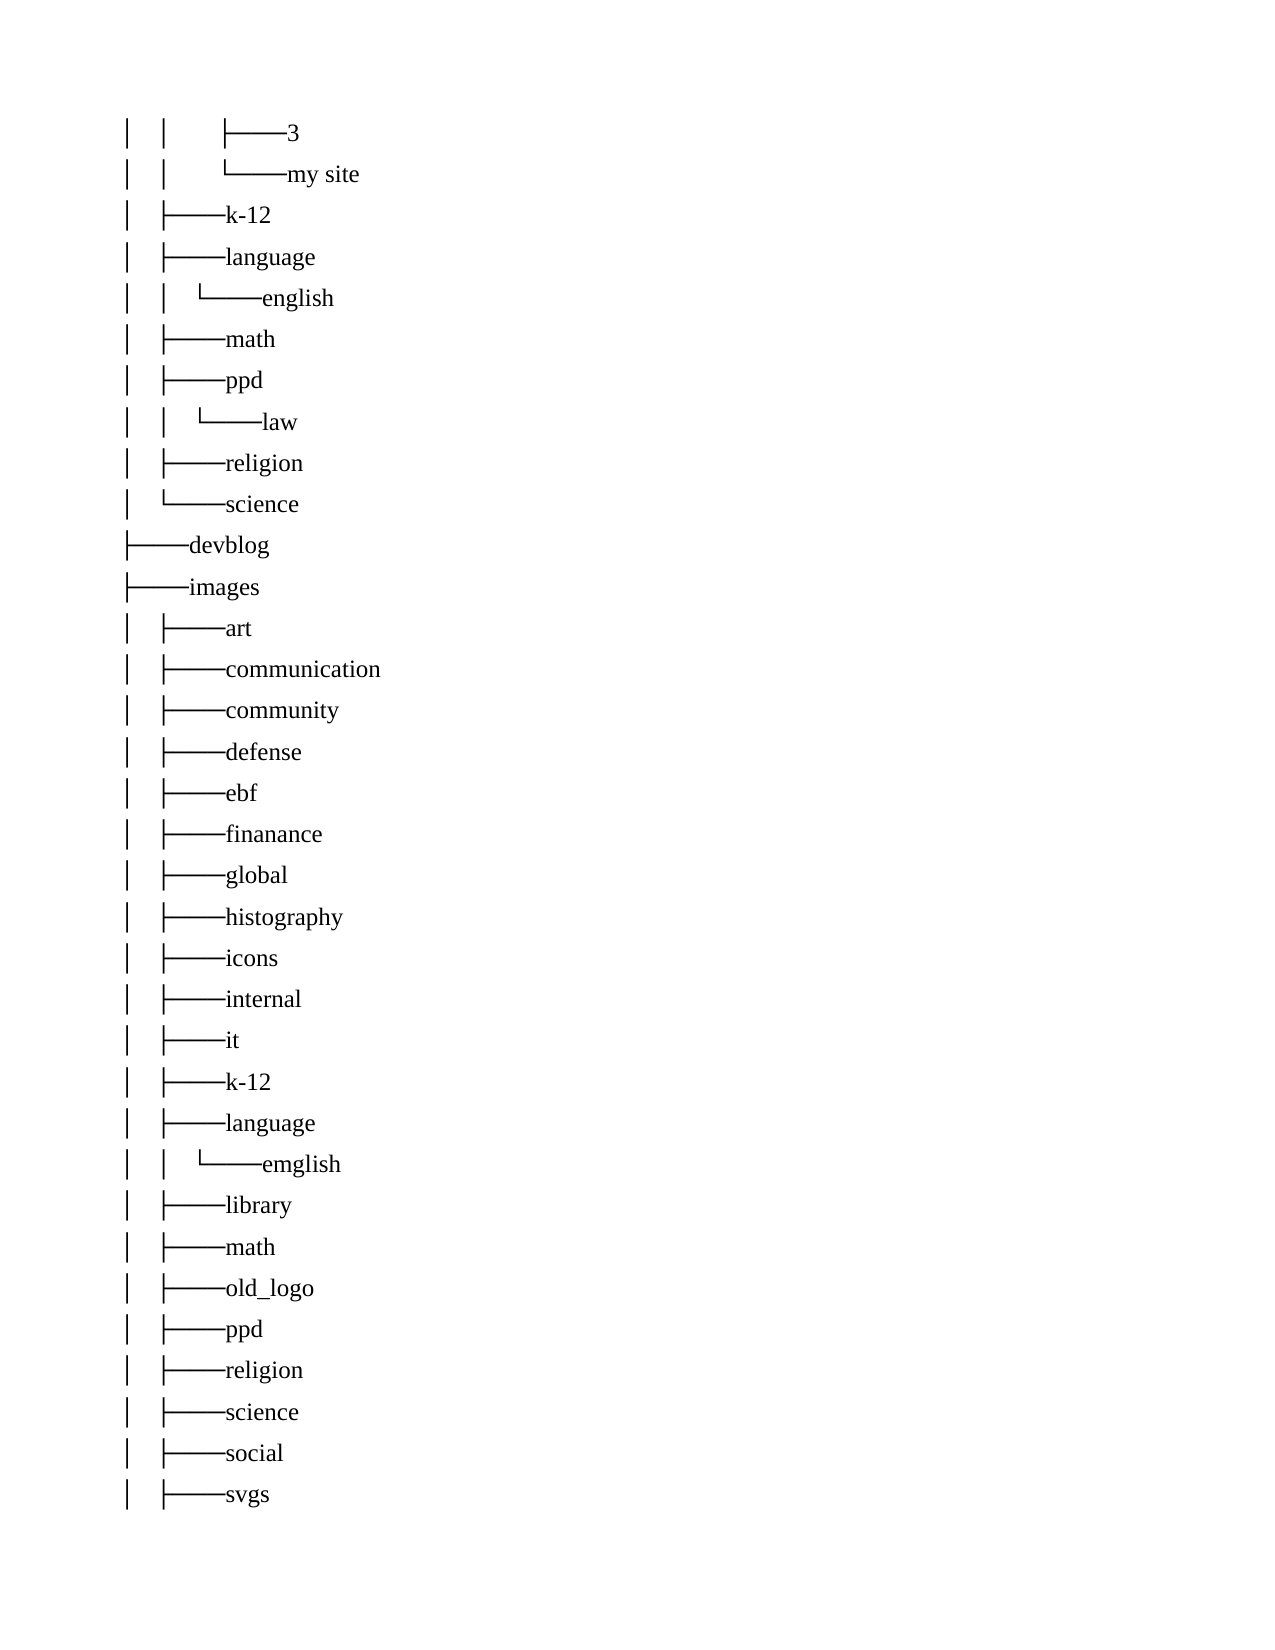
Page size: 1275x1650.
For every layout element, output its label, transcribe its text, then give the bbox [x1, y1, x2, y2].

text │ ├───finanance [128, 819, 162, 848]
text │ ├───religion [164, 448, 1157, 477]
text │ ├───k-12 [118, 1067, 126, 1096]
text │ ├───ppd [118, 1314, 126, 1343]
text │ ├───k-12 [164, 1067, 1157, 1096]
text │ ├───old_logo [128, 1273, 162, 1302]
text │ ├───it [164, 1026, 1157, 1054]
text │ └───science [128, 489, 1157, 518]
text │ │ └───my site [128, 159, 162, 188]
text ├───images [128, 572, 1157, 601]
text │ ├───ppd [128, 1314, 162, 1343]
text │ ├───religion [164, 1356, 1157, 1384]
text │ ├───ebf [128, 778, 162, 807]
text │ ├───svgs [118, 1479, 126, 1508]
text │ ├───it [118, 1026, 126, 1054]
text │ ├───social [164, 1438, 1157, 1467]
text ├───devblog [128, 531, 1157, 559]
text │ ├───defense [164, 737, 1157, 766]
text │ ├───finanance [164, 819, 1157, 848]
text │ ├───communication [164, 654, 1157, 683]
text │ ├───communication [128, 654, 162, 683]
text │ ├───language [164, 1108, 1157, 1137]
text │ ├───community [128, 696, 162, 724]
text │ │ └───my site [164, 159, 1157, 188]
text │ ├───art [118, 613, 126, 642]
text │ ├───ppd [164, 366, 1157, 394]
text │ ├───math [118, 324, 126, 353]
text │ ├───svgs [164, 1479, 1157, 1508]
text │ ├───ebf [164, 778, 1157, 807]
text ├───devblog [118, 531, 126, 559]
text │ ├───science [164, 1397, 1157, 1426]
text │ │ ├───3 [164, 118, 224, 147]
text │ ├───defense [128, 737, 162, 766]
text │ ├───internal [164, 984, 1157, 1013]
text │ ├───language [128, 242, 162, 271]
text │ ├───science [128, 1397, 162, 1426]
text │ │ └───law [118, 407, 126, 436]
text │ ├───ebf [118, 778, 126, 807]
text ├───images [118, 572, 126, 601]
text │ ├───icons [118, 943, 126, 972]
text │ ├───ppd [128, 366, 162, 394]
text │ ├───it [128, 1026, 162, 1054]
text │ ├───svgs [128, 1479, 162, 1508]
text │ │ └───law [128, 407, 162, 436]
text │ ├───internal [128, 984, 162, 1013]
text │ │ ├───3 [128, 118, 162, 147]
text │ │ ├───3 [226, 118, 1157, 147]
text │ │ └───law [164, 407, 1157, 436]
text │ │ └───english [128, 283, 162, 312]
text │ ├───k-12 [128, 201, 162, 229]
text │ ├───math [128, 1232, 162, 1261]
text │ ├───math [164, 1232, 1157, 1261]
text │ │ └───english [164, 283, 1157, 312]
text │ ├───k-12 [128, 1067, 162, 1096]
text │ ├───art [128, 613, 162, 642]
text │ ├───religion [128, 448, 162, 477]
text │ │ ├───3 [118, 118, 126, 147]
text │ ├───ppd [164, 1314, 1157, 1343]
text │ ├───language [128, 1108, 162, 1137]
text │ ├───social [128, 1438, 162, 1467]
text │ ├───global [164, 861, 1157, 889]
text │ ├───math [118, 1232, 126, 1261]
text │ ├───icons [164, 943, 1157, 972]
text │ │ └───emglish [128, 1149, 162, 1178]
text │ ├───global [128, 861, 162, 889]
text │ ├───language [164, 242, 1157, 271]
text │ ├───library [128, 1191, 162, 1219]
text │ ├───old_logo [164, 1273, 1157, 1302]
text │ ├───community [164, 696, 1157, 724]
text │ ├───ppd [118, 366, 126, 394]
text │ ├───religion [128, 1356, 162, 1384]
text │ ├───k-12 [118, 201, 126, 229]
text │ │ └───emglish [164, 1149, 1157, 1178]
text │ ├───math [164, 324, 1157, 353]
text │ ├───k-12 [164, 201, 1157, 229]
text │ ├───math [128, 324, 162, 353]
text │ ├───icons [128, 943, 162, 972]
text │ ├───histography [128, 902, 162, 931]
text │ ├───art [164, 613, 1157, 642]
text │ ├───histography [164, 902, 1157, 931]
text │ ├───library [164, 1191, 1157, 1219]
